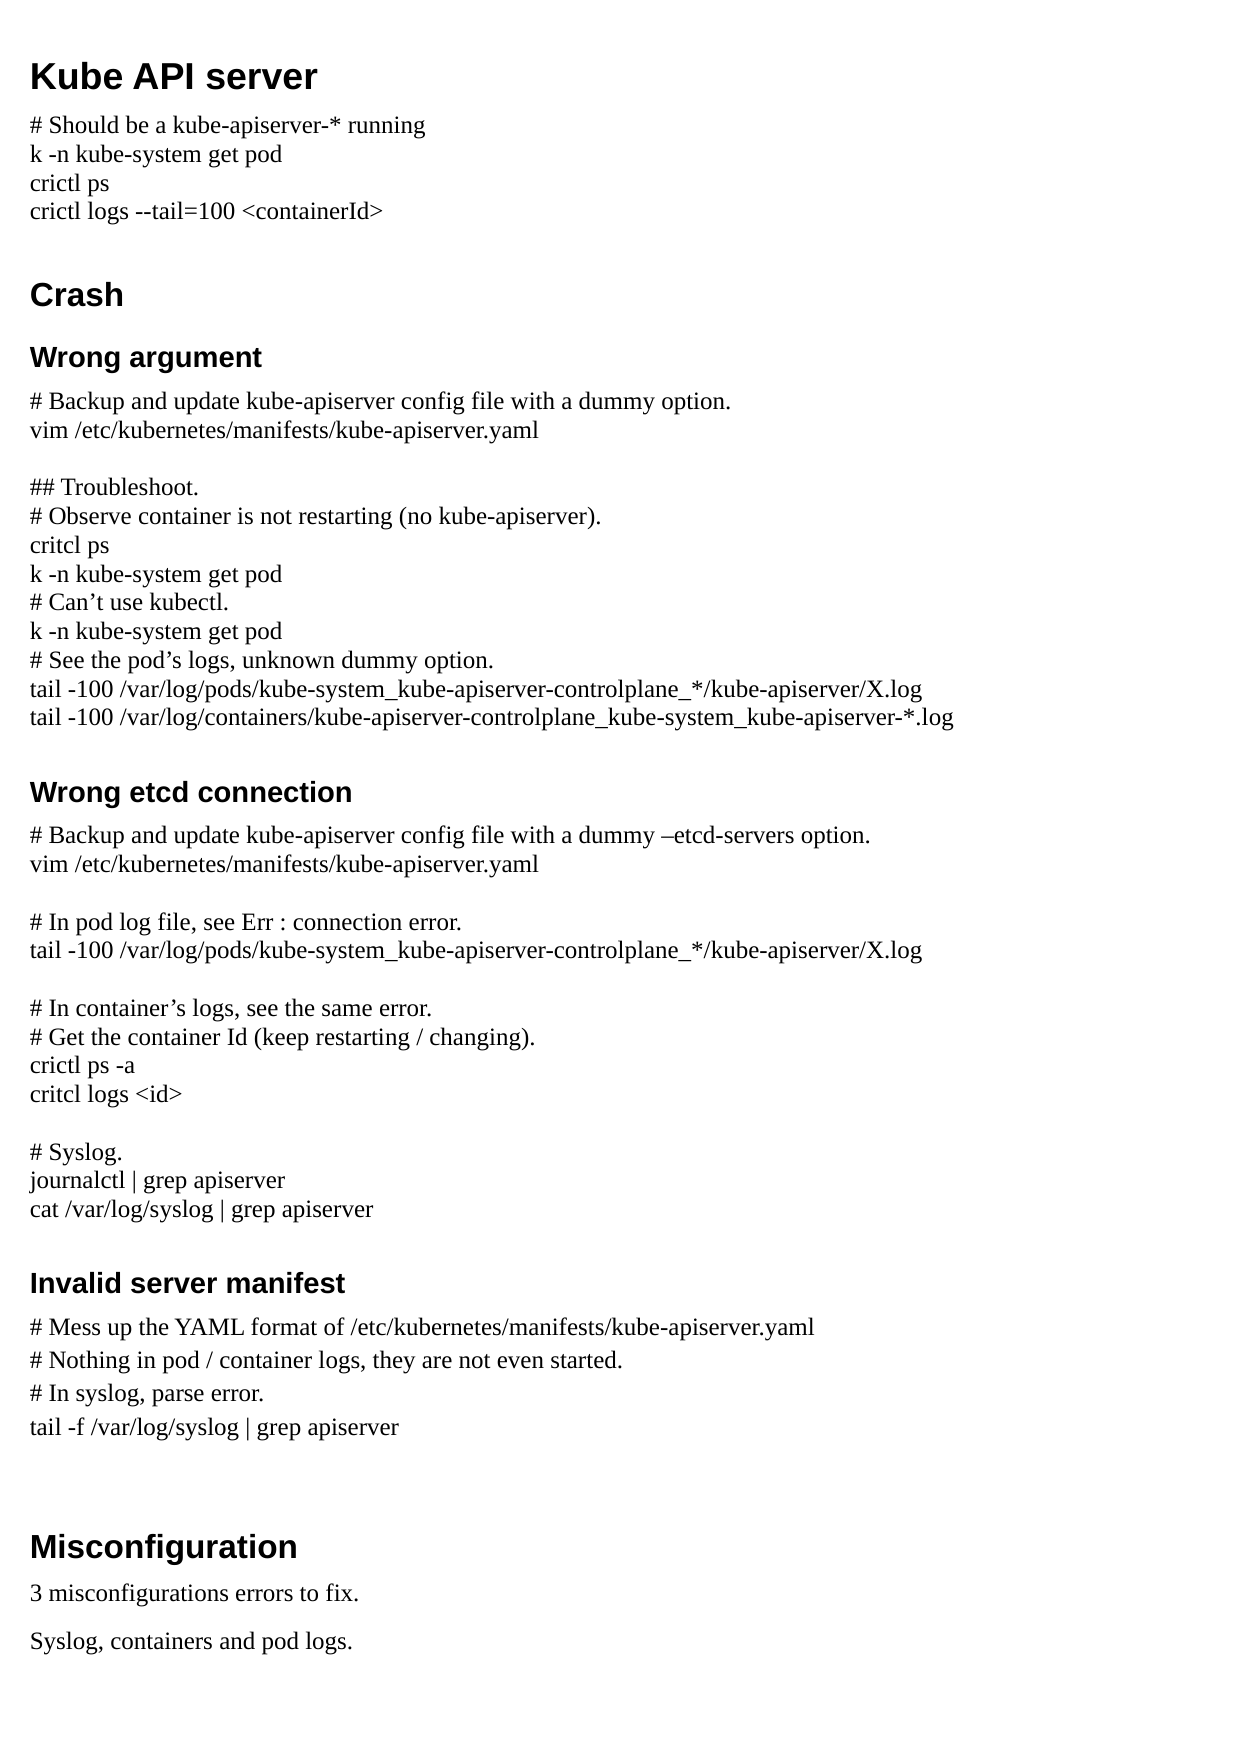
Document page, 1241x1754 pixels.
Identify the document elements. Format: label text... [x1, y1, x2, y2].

text tail -100 /var/log/pods/kube-system_kube-apiserver-controlplane_*/kube-apiserver/X.log [29, 936, 1211, 964]
text vim /etc/kubernetes/manifests/kube-apiserver.yaml [29, 415, 1211, 444]
text crictl ps [29, 168, 1211, 196]
subtitle Misconfiguration [29, 1528, 1211, 1566]
text cat /var/log/syslog | grep apiserver [29, 1194, 1211, 1223]
subtitle Wrong etcd connection [29, 774, 1211, 808]
subtitle Kube API server [29, 54, 1211, 98]
text # In container’s logs, see the same error. # Get the container Id (keep restarting / changing). [29, 993, 1211, 1051]
text 3 misconfigurations errors to fix. [29, 1578, 1211, 1607]
text # Should be a kube-apiserver-* running [29, 110, 1211, 139]
text crictl logs --tail=100 <containerId> [29, 196, 1211, 225]
text tail -100 /var/log/containers/kube-apiserver-controlplane_kube-system_kube-apiserver-*.log [29, 702, 1211, 731]
subtitle Invalid server manifest [29, 1266, 1211, 1300]
text k -n kube-system get pod [29, 139, 1211, 168]
text # Observe container is not restarting (no kube-apiserver). [29, 501, 1211, 530]
text vim /etc/kubernetes/manifests/kube-apiserver.yaml [29, 849, 1211, 878]
subtitle Wrong argument [29, 340, 1211, 374]
text ## Troubleshoot. [29, 472, 1211, 501]
text crictl ps -a [29, 1051, 1211, 1079]
text # Can’t use kubectl. k -n kube-system get pod [29, 587, 1211, 645]
text critcl ps k -n kube-system get pod [29, 530, 1211, 587]
text Syslog, containers and pod logs. [29, 1626, 1211, 1655]
text # Backup and update kube-apiserver config file with a dummy option. [29, 386, 1211, 415]
text # See the pod’s logs, unknown dummy option. [29, 645, 1211, 674]
subtitle Crash [29, 275, 1211, 313]
text # Mess up the YAML format of /etc/kubernetes/manifests/kube-apiserver.yaml # Nothing in pod / container logs, they are not even started. # In syslog, parse error. tail -f /var/log/syslog | grep apiserver [29, 1312, 1211, 1440]
text tail -100 /var/log/pods/kube-system_kube-apiserver-controlplane_*/kube-apiserver/X.log [29, 674, 1211, 702]
text # In pod log file, see Err : connection error. [29, 907, 1211, 936]
text # Syslog. journalctl | grep apiserver [29, 1137, 1211, 1194]
text # Backup and update kube-apiserver config file with a dummy –etcd-servers option. [29, 821, 1211, 849]
text critcl logs <id> [29, 1079, 1211, 1108]
